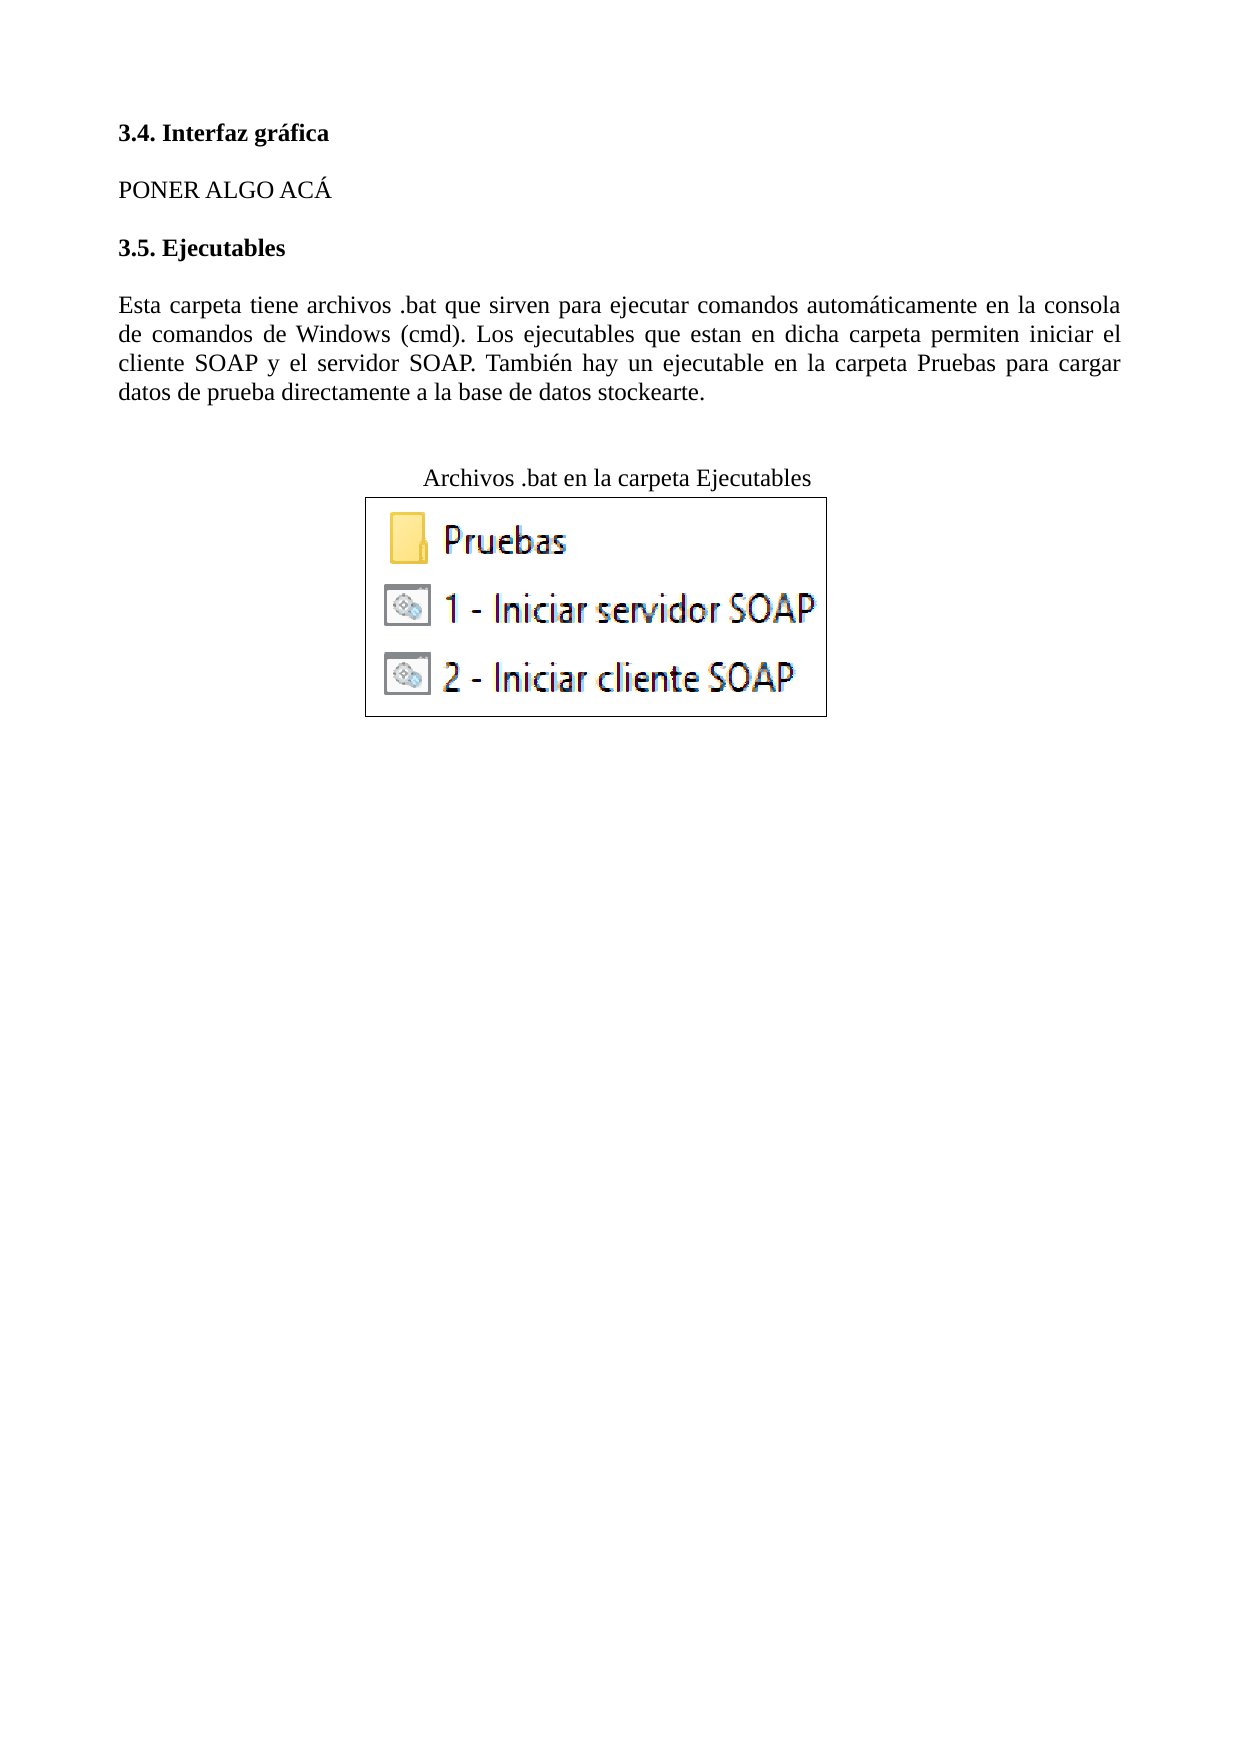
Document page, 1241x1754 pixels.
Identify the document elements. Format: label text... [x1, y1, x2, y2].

text Archivos .bat en la carpeta Ejecutables [118, 463, 1122, 492]
text PONER ALGO ACÁ [118, 176, 1122, 204]
picture [367, 500, 824, 713]
text Esta carpeta tiene archivos .bat que sirven para ejecutar comandos automáticamente en la consola de comandos de Windows (cmd). Los ejecutables que estan en dicha carpeta permiten iniciar el cliente SOAP y el servidor SOAP. También hay un ejecutable en la carpeta Pruebas para cargar datos de prueba directamente a la base de datos stockearte. [118, 291, 1122, 406]
text 3.5. Ejecutables [118, 233, 1122, 262]
text 3.4. Interfaz gráfica [118, 118, 1122, 147]
